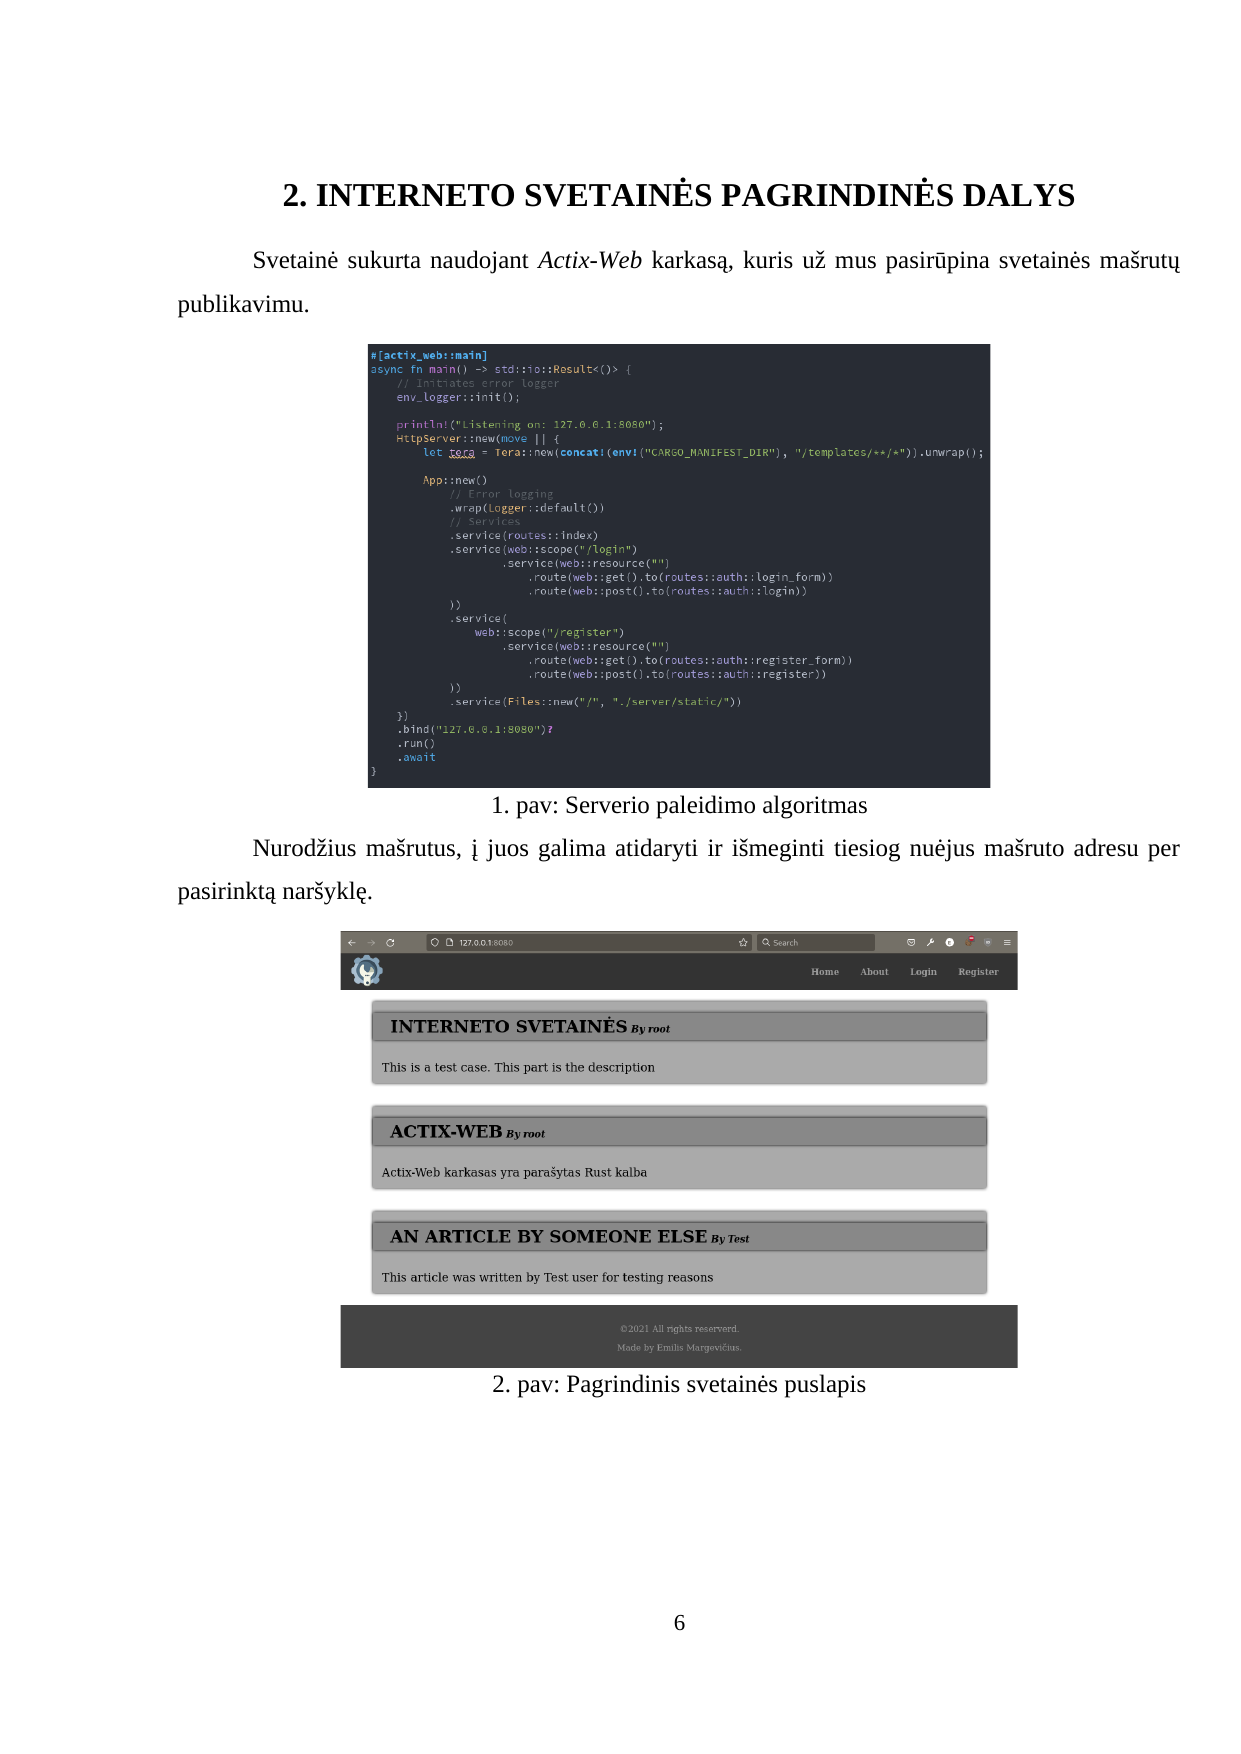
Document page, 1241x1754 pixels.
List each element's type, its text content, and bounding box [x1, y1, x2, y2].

text 1. pav: Serverio paleidimo algoritmas [368, 788, 991, 819]
picture [340, 931, 1018, 1368]
text Svetainė sukurta naudojant Actix-Web karkasą, kuris už mus pasirūpina svetainės mašrutų publikavimu. [177, 246, 1181, 317]
text Nurodžius mašrutus, į juos galima atidaryti ir išmeginti tiesiog nuėjus mašruto adresu per pasirinktą naršyklę. [177, 332, 1181, 905]
picture [367, 344, 991, 788]
subtitle . INTERNETO SVETAINĖS PAGRINDINĖS DALYS [177, 176, 1181, 214]
text 2. pav: Pagrindinis svetainės puslapis [341, 1368, 1018, 1398]
